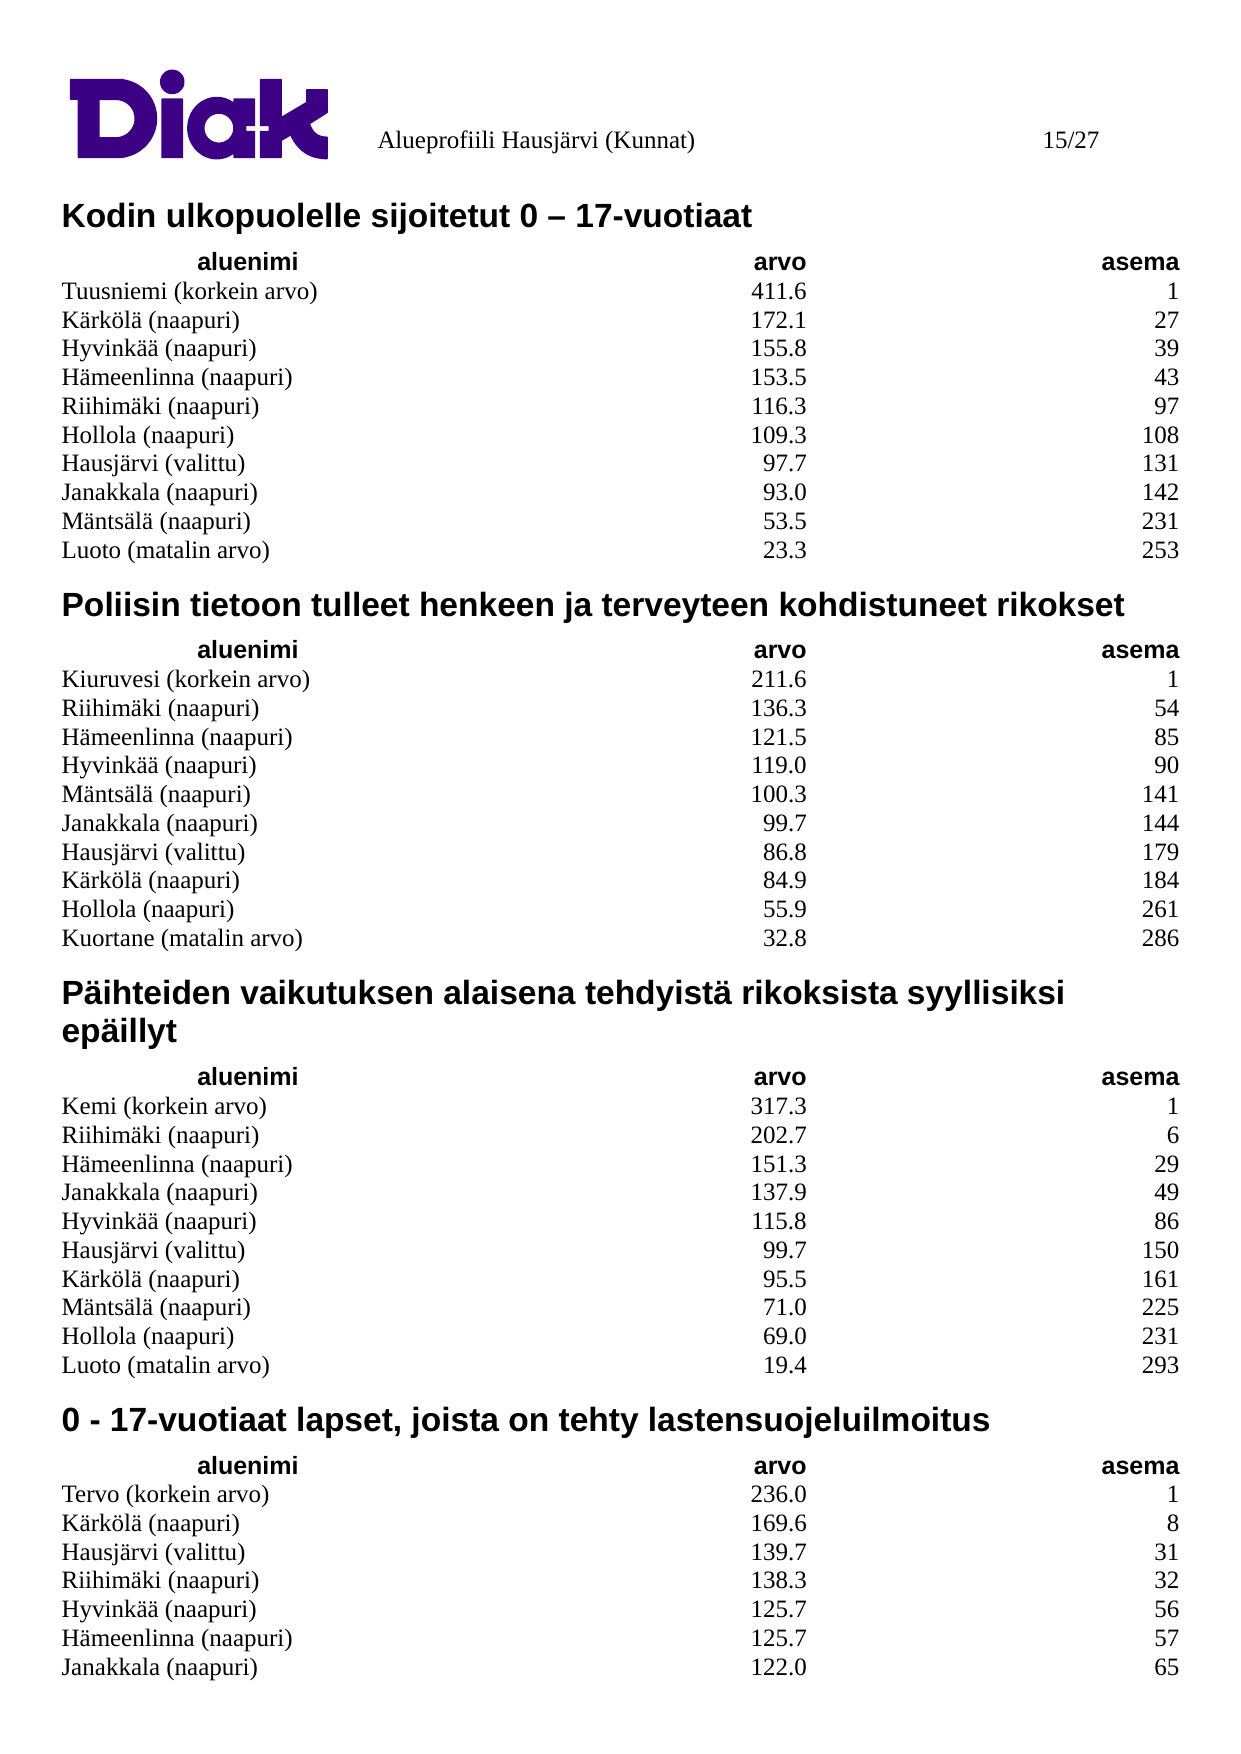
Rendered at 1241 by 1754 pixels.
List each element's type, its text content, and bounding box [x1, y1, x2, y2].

subtitle Päihteiden vaikutuksen alaisena tehdyistä rikoksista syyllisiksi epäillyt [61, 973, 1179, 1050]
table_cell Hyvinkää (naapuri) [61, 1206, 434, 1235]
table_cell Hämeenlinna (naapuri) [61, 362, 434, 391]
table_header aluenimi [61, 636, 434, 664]
table_cell 53.5 [434, 506, 806, 535]
table_cell 172.1 [434, 305, 806, 333]
table_cell 150 [806, 1235, 1179, 1264]
table_cell 84.9 [434, 866, 806, 894]
table_header arvo [434, 1063, 806, 1091]
table_cell 90 [806, 751, 1179, 779]
table_cell Kuortane (matalin arvo) [61, 923, 434, 952]
table_cell 32 [806, 1566, 1179, 1594]
table_cell 169.6 [434, 1508, 806, 1537]
table_cell 141 [806, 779, 1179, 808]
table_cell 231 [806, 506, 1179, 535]
table_cell 85 [806, 722, 1179, 751]
table_cell 144 [806, 808, 1179, 837]
table_header asema [806, 247, 1179, 276]
table_cell Hämeenlinna (naapuri) [61, 1623, 434, 1652]
table_cell Hausjärvi (valittu) [61, 449, 434, 477]
table_cell 29 [806, 1149, 1179, 1177]
table_cell 317.3 [434, 1091, 806, 1120]
table_cell Luoto (matalin arvo) [61, 1350, 434, 1379]
table_header arvo [434, 247, 806, 276]
table_cell 119.0 [434, 751, 806, 779]
table_cell 93.0 [434, 477, 806, 506]
table_cell 97.7 [434, 449, 806, 477]
table_cell 116.3 [434, 391, 806, 420]
table_cell 225 [806, 1293, 1179, 1321]
table_cell 179 [806, 837, 1179, 866]
table_cell Kemi (korkein arvo) [61, 1091, 434, 1120]
table_cell Janakkala (naapuri) [61, 1652, 434, 1681]
table_cell 95.5 [434, 1264, 806, 1292]
table_cell Hämeenlinna (naapuri) [61, 1149, 434, 1177]
table_cell 100.3 [434, 779, 806, 808]
table_header aluenimi [61, 1451, 434, 1479]
table_cell Hyvinkää (naapuri) [61, 1594, 434, 1623]
table_cell 125.7 [434, 1594, 806, 1623]
table_cell 39 [806, 334, 1179, 362]
subtitle 0 - 17-vuotiaat lapset, joista on tehty lastensuojeluilmoitus [61, 1399, 1179, 1438]
table_cell 108 [806, 420, 1179, 448]
table_cell 49 [806, 1178, 1179, 1206]
table_cell 86 [806, 1206, 1179, 1235]
table_cell 155.8 [434, 334, 806, 362]
table_cell 99.7 [434, 1235, 806, 1264]
table_cell 109.3 [434, 420, 806, 448]
table_cell Hyvinkää (naapuri) [61, 751, 434, 779]
table_cell 6 [806, 1120, 1179, 1149]
table_cell Riihimäki (naapuri) [61, 1120, 434, 1149]
table_cell 32.8 [434, 923, 806, 952]
table_cell 161 [806, 1264, 1179, 1292]
table_cell Kärkölä (naapuri) [61, 866, 434, 894]
table_cell 121.5 [434, 722, 806, 751]
table_cell Hausjärvi (valittu) [61, 1235, 434, 1264]
table_cell Janakkala (naapuri) [61, 1178, 434, 1206]
table_cell 99.7 [434, 808, 806, 837]
table_cell 137.9 [434, 1178, 806, 1206]
table_cell 131 [806, 449, 1179, 477]
table_cell 286 [806, 923, 1179, 952]
subtitle Poliisin tietoon tulleet henkeen ja terveyteen kohdistuneet rikokset [61, 584, 1179, 623]
table_cell 86.8 [434, 837, 806, 866]
table_cell Kärkölä (naapuri) [61, 1264, 434, 1292]
table_cell Kärkölä (naapuri) [61, 305, 434, 333]
table_cell Mäntsälä (naapuri) [61, 506, 434, 535]
table_cell 57 [806, 1623, 1179, 1652]
table_cell 97 [806, 391, 1179, 420]
table_cell 1 [806, 1091, 1179, 1120]
table_cell Hollola (naapuri) [61, 1321, 434, 1350]
table_cell Janakkala (naapuri) [61, 477, 434, 506]
table_cell 71.0 [434, 1293, 806, 1321]
table_cell 55.9 [434, 894, 806, 923]
table_cell 411.6 [434, 276, 806, 305]
table_cell 139.7 [434, 1537, 806, 1566]
table_cell 43 [806, 362, 1179, 391]
table_cell 54 [806, 693, 1179, 722]
table_cell Kiuruvesi (korkein arvo) [61, 664, 434, 693]
table_cell 184 [806, 866, 1179, 894]
table_cell 56 [806, 1594, 1179, 1623]
table_cell 151.3 [434, 1149, 806, 1177]
table_cell Tuusniemi (korkein arvo) [61, 276, 434, 305]
table_cell 261 [806, 894, 1179, 923]
table_cell Hämeenlinna (naapuri) [61, 722, 434, 751]
table_cell Hausjärvi (valittu) [61, 1537, 434, 1566]
table_cell Mäntsälä (naapuri) [61, 1293, 434, 1321]
table_cell Hollola (naapuri) [61, 420, 434, 448]
table_cell 19.4 [434, 1350, 806, 1379]
table_cell 31 [806, 1537, 1179, 1566]
table_header aluenimi [61, 1063, 434, 1091]
table_cell 202.7 [434, 1120, 806, 1149]
table_cell 1 [806, 1479, 1179, 1508]
table_cell 69.0 [434, 1321, 806, 1350]
table_header aluenimi [61, 247, 434, 276]
table_cell 1 [806, 664, 1179, 693]
table_cell Hollola (naapuri) [61, 894, 434, 923]
table_cell Kärkölä (naapuri) [61, 1508, 434, 1537]
table_cell 142 [806, 477, 1179, 506]
table_cell 293 [806, 1350, 1179, 1379]
table_cell Hausjärvi (valittu) [61, 837, 434, 866]
table_cell 138.3 [434, 1566, 806, 1594]
table_cell Hyvinkää (naapuri) [61, 334, 434, 362]
table_header arvo [434, 636, 806, 664]
table_cell 115.8 [434, 1206, 806, 1235]
table_cell 65 [806, 1652, 1179, 1681]
table_cell 253 [806, 535, 1179, 563]
table_cell 8 [806, 1508, 1179, 1537]
table_cell Mäntsälä (naapuri) [61, 779, 434, 808]
table_cell 211.6 [434, 664, 806, 693]
table_header asema [806, 1063, 1179, 1091]
table_cell Riihimäki (naapuri) [61, 391, 434, 420]
table_cell 136.3 [434, 693, 806, 722]
table_cell Riihimäki (naapuri) [61, 1566, 434, 1594]
table_header asema [806, 636, 1179, 664]
table_cell Luoto (matalin arvo) [61, 535, 434, 563]
table_cell 1 [806, 276, 1179, 305]
table_cell 231 [806, 1321, 1179, 1350]
table_cell Tervo (korkein arvo) [61, 1479, 434, 1508]
table_cell 236.0 [434, 1479, 806, 1508]
table_header asema [806, 1451, 1179, 1479]
table_cell Riihimäki (naapuri) [61, 693, 434, 722]
subtitle Kodin ulkopuolelle sijoitetut 0 – 17-vuotiaat [61, 196, 1179, 235]
table_header arvo [434, 1451, 806, 1479]
table_cell 23.3 [434, 535, 806, 563]
table_cell 153.5 [434, 362, 806, 391]
table_cell 122.0 [434, 1652, 806, 1681]
table_cell Janakkala (naapuri) [61, 808, 434, 837]
table_cell 27 [806, 305, 1179, 333]
table_cell 125.7 [434, 1623, 806, 1652]
